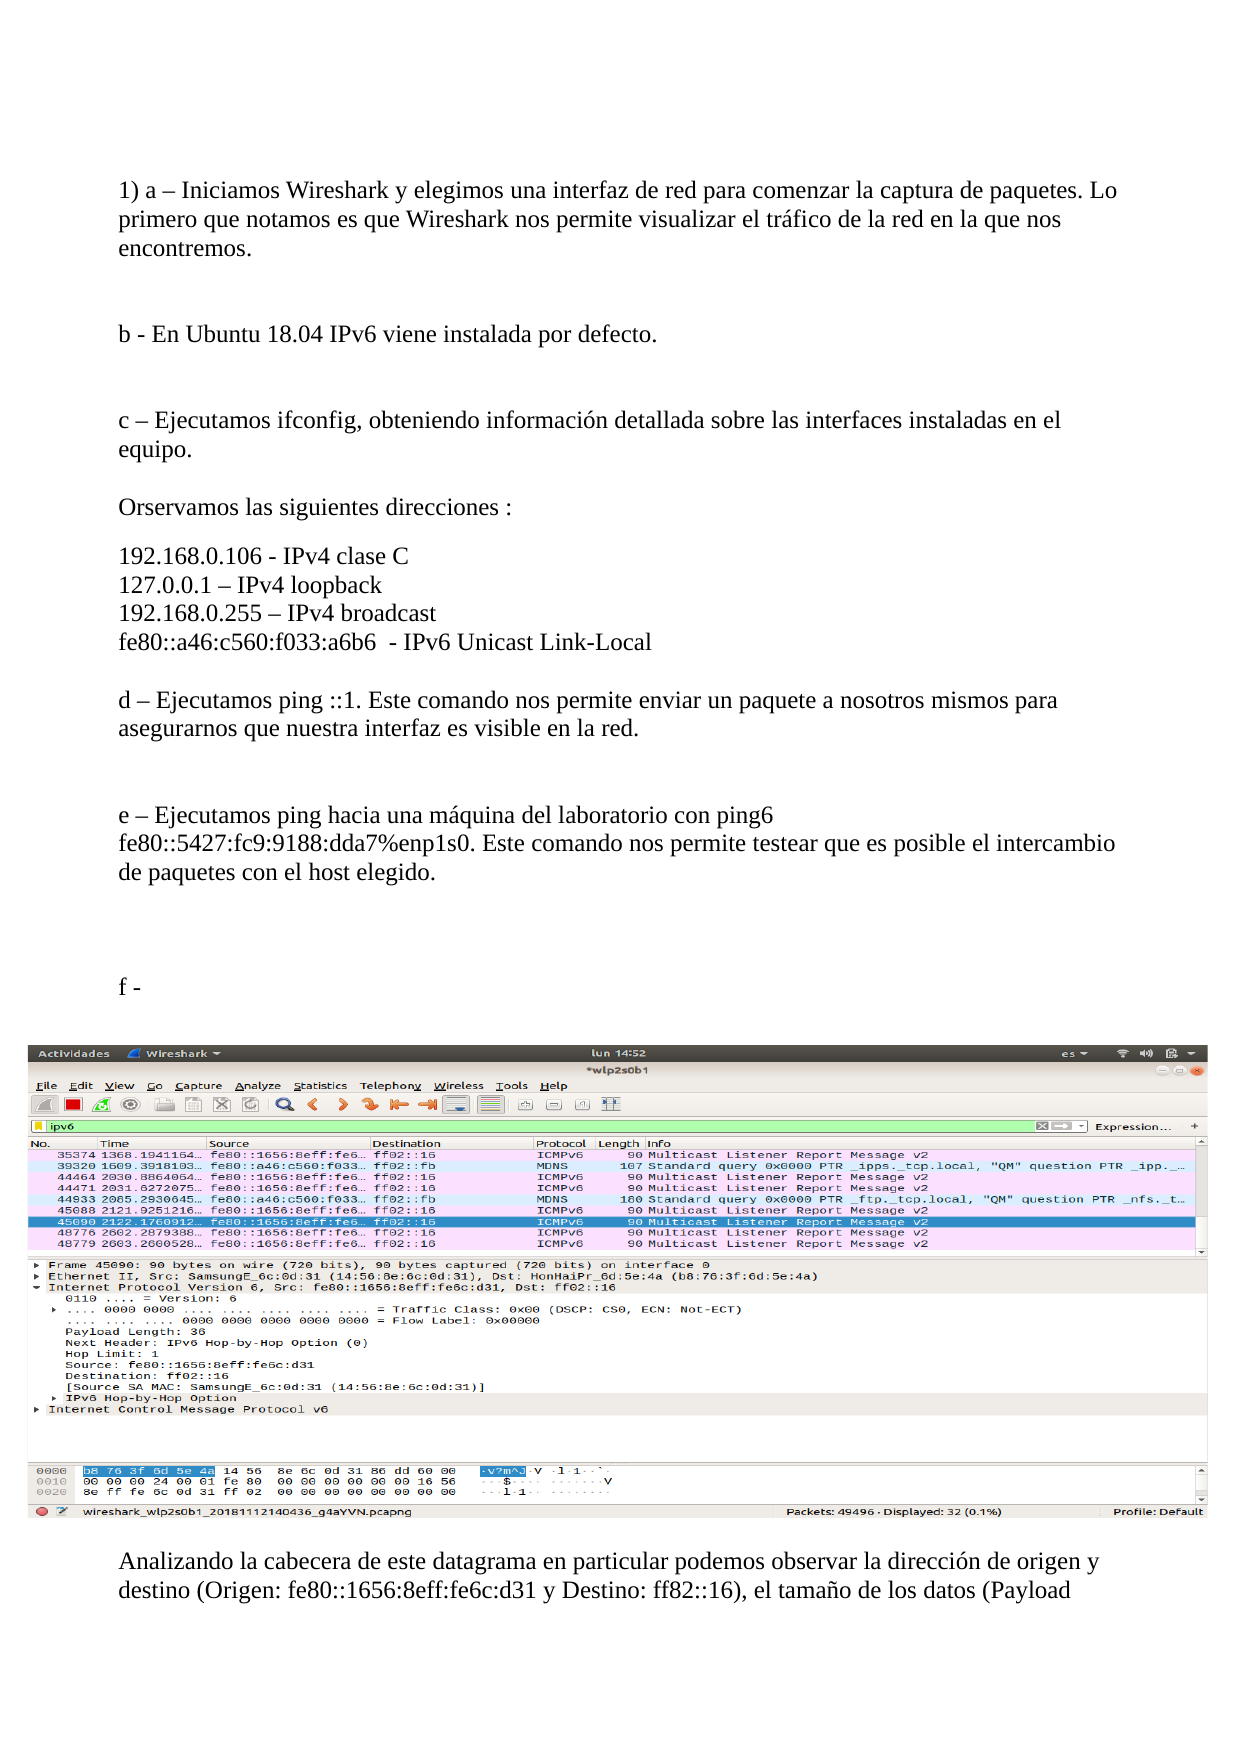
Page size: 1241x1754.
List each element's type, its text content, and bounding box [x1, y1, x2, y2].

text 1) a – Iniciamos Wireshark y elegimos una interfaz de red para comenzar la captura de paquetes. Lo primero que notamos es que Wireshark nos permite visualizar el tráfico de la red en la que nos encontremos. [118, 176, 1122, 262]
text d – Ejecutamos ping ::1. Este comando nos permite enviar un paquete a nosotros mismos para asegurarnos que nuestra interfaz es visible en la red. [118, 685, 1122, 742]
text 192.168.0.255 – IPv4 broadcast [118, 598, 1122, 627]
text c – Ejecutamos ifconfig, obteniendo información detallada sobre las interfaces instaladas en el equipo. [118, 406, 1122, 463]
text fe80::a46:c560:f033:a6b6 - IPv6 Unicast Link-Local [118, 627, 1122, 656]
text b - En Ubuntu 18.04 IPv6 viene instalada por defecto. [118, 319, 1122, 348]
picture [27, 1045, 1208, 1518]
text Analizando la cabecera de este datagrama en particular podemos observar la dirección de origen y destino (Origen: fe80::1656:8eff:fe6c:d31 y Destino: ff82::16), el tamaño de los datos (Payload [118, 1546, 1122, 1604]
text Orservamos las siguientes direcciones : [118, 492, 1122, 521]
text 192.168.0.106 - IPv4 clase C [118, 541, 1122, 570]
text f - [118, 972, 1122, 1001]
text 127.0.0.1 – IPv4 loopback [118, 570, 1122, 598]
text e – Ejecutamos ping hacia una máquina del laboratorio con ping6 fe80::5427:fc9:9188:dda7%enp1s0. Este comando nos permite testear que es posible el intercambio de paquetes con el host elegido. [118, 800, 1122, 886]
